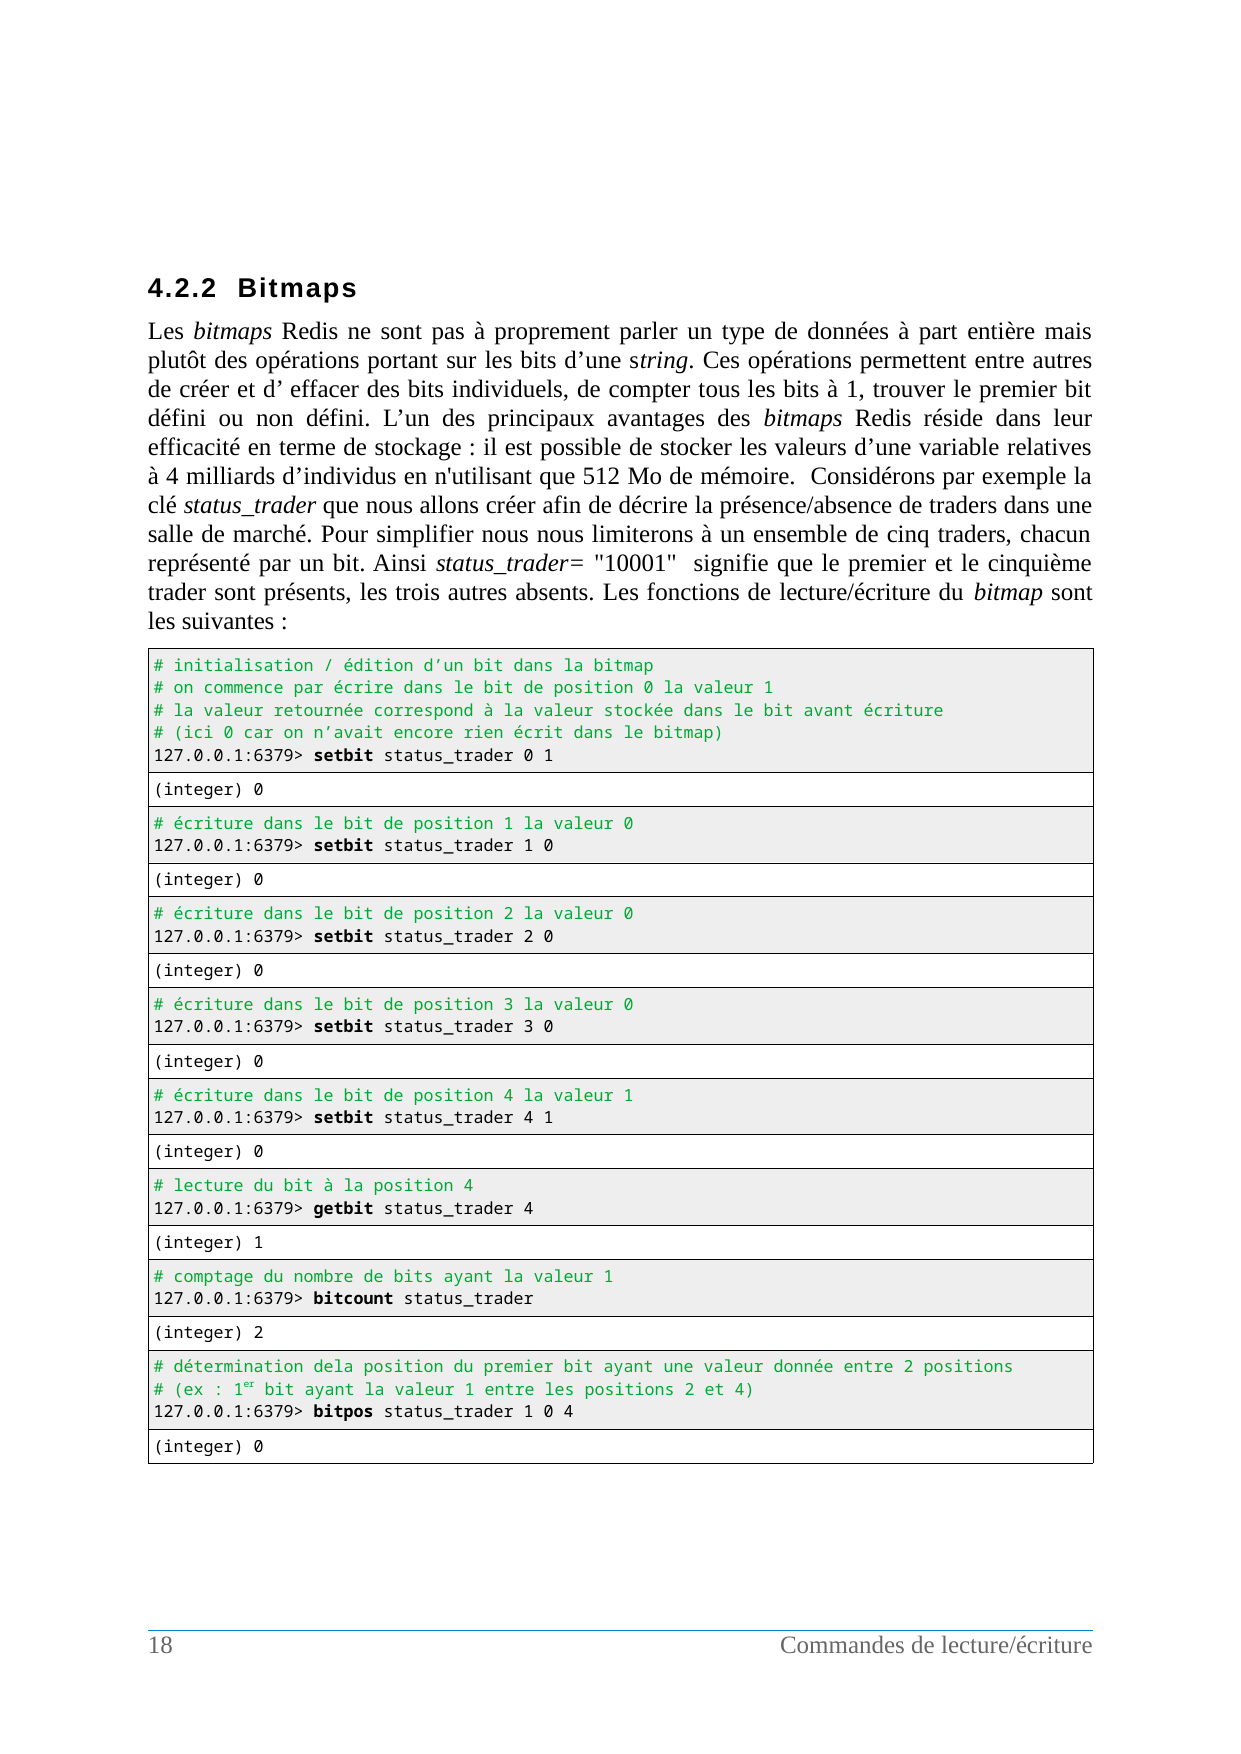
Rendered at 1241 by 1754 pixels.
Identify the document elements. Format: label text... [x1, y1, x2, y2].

table_cell (integer) 0 [149, 1430, 1093, 1463]
table_cell (integer) 2 [149, 1317, 1093, 1349]
table_header # initialisation / édition d’un bit dans la bitmap # on commence par écrire dans le bit de position 0 la valeur 1 # la valeur retournée correspond à la valeur stockée dans le bit avant écriture # (ici 0 car on n’avait encore rien écrit dans le bitmap) 127.0.0.1:6379> setbit status_trader 0 1 [149, 649, 1093, 772]
table_cell # détermination dela position du premier bit ayant une valeur donnée entre 2 positions # (ex : 1er bit ayant la valeur 1 entre les positions 2 et 4) 127.0.0.1:6379> bitpos status_trader 1 0 4 [149, 1351, 1093, 1429]
table_cell (integer) 0 [149, 773, 1093, 806]
table_cell (integer) 0 [149, 954, 1093, 987]
table_cell (integer) 0 [149, 1045, 1093, 1078]
table_cell (integer) 1 [149, 1226, 1093, 1259]
table_cell # écriture dans le bit de position 3 la valeur 0 127.0.0.1:6379> setbit status_trader 3 0 [149, 988, 1093, 1044]
table_cell # écriture dans le bit de position 1 la valeur 0 127.0.0.1:6379> setbit status_trader 1 0 [149, 807, 1093, 862]
table_cell (integer) 0 [149, 1135, 1093, 1168]
table_cell # écriture dans le bit de position 2 la valeur 0 127.0.0.1:6379> setbit status_trader 2 0 [149, 897, 1093, 953]
table_cell (integer) 0 [149, 864, 1093, 896]
table_cell # comptage du nombre de bits ayant la valeur 1 127.0.0.1:6379> bitcount status_trader [149, 1260, 1093, 1316]
table_cell # écriture dans le bit de position 4 la valeur 1 127.0.0.1:6379> setbit status_trader 4 1 [149, 1079, 1093, 1134]
subtitle Bitmaps [148, 272, 1093, 303]
text Les bitmaps Redis ne sont pas à proprement parler un type de données à part entière mais plutôt des opérations portant sur les bits d’une string. Ces opérations permettent entre autres de créer et d’ effacer des bits individuels, de compter tous les bits à 1, trouver le premier bit défini ou non défini. L’un des principaux avantages des bitmaps Redis réside dans leur efficacité en terme de stockage : il est possible de stocker les valeurs d’une variable relatives à 4 milliards d’individus en n'utilisant que 512 Mo de mémoire. Considérons par exemple la clé status_trader que nous allons créer afin de décrire la présence/absence de traders dans une salle de marché. Pour simplifier nous nous limiterons à un ensemble de cinq traders, chacun représenté par un bit. Ainsi status_trader= "10001" signifie que le premier et le cinquième trader sont présents, les trois autres absents. Les fonctions de lecture/écriture du bitmap sont les suivantes : [148, 316, 1093, 635]
table_cell # lecture du bit à la position 4 127.0.0.1:6379> getbit status_trader 4 [149, 1169, 1093, 1225]
